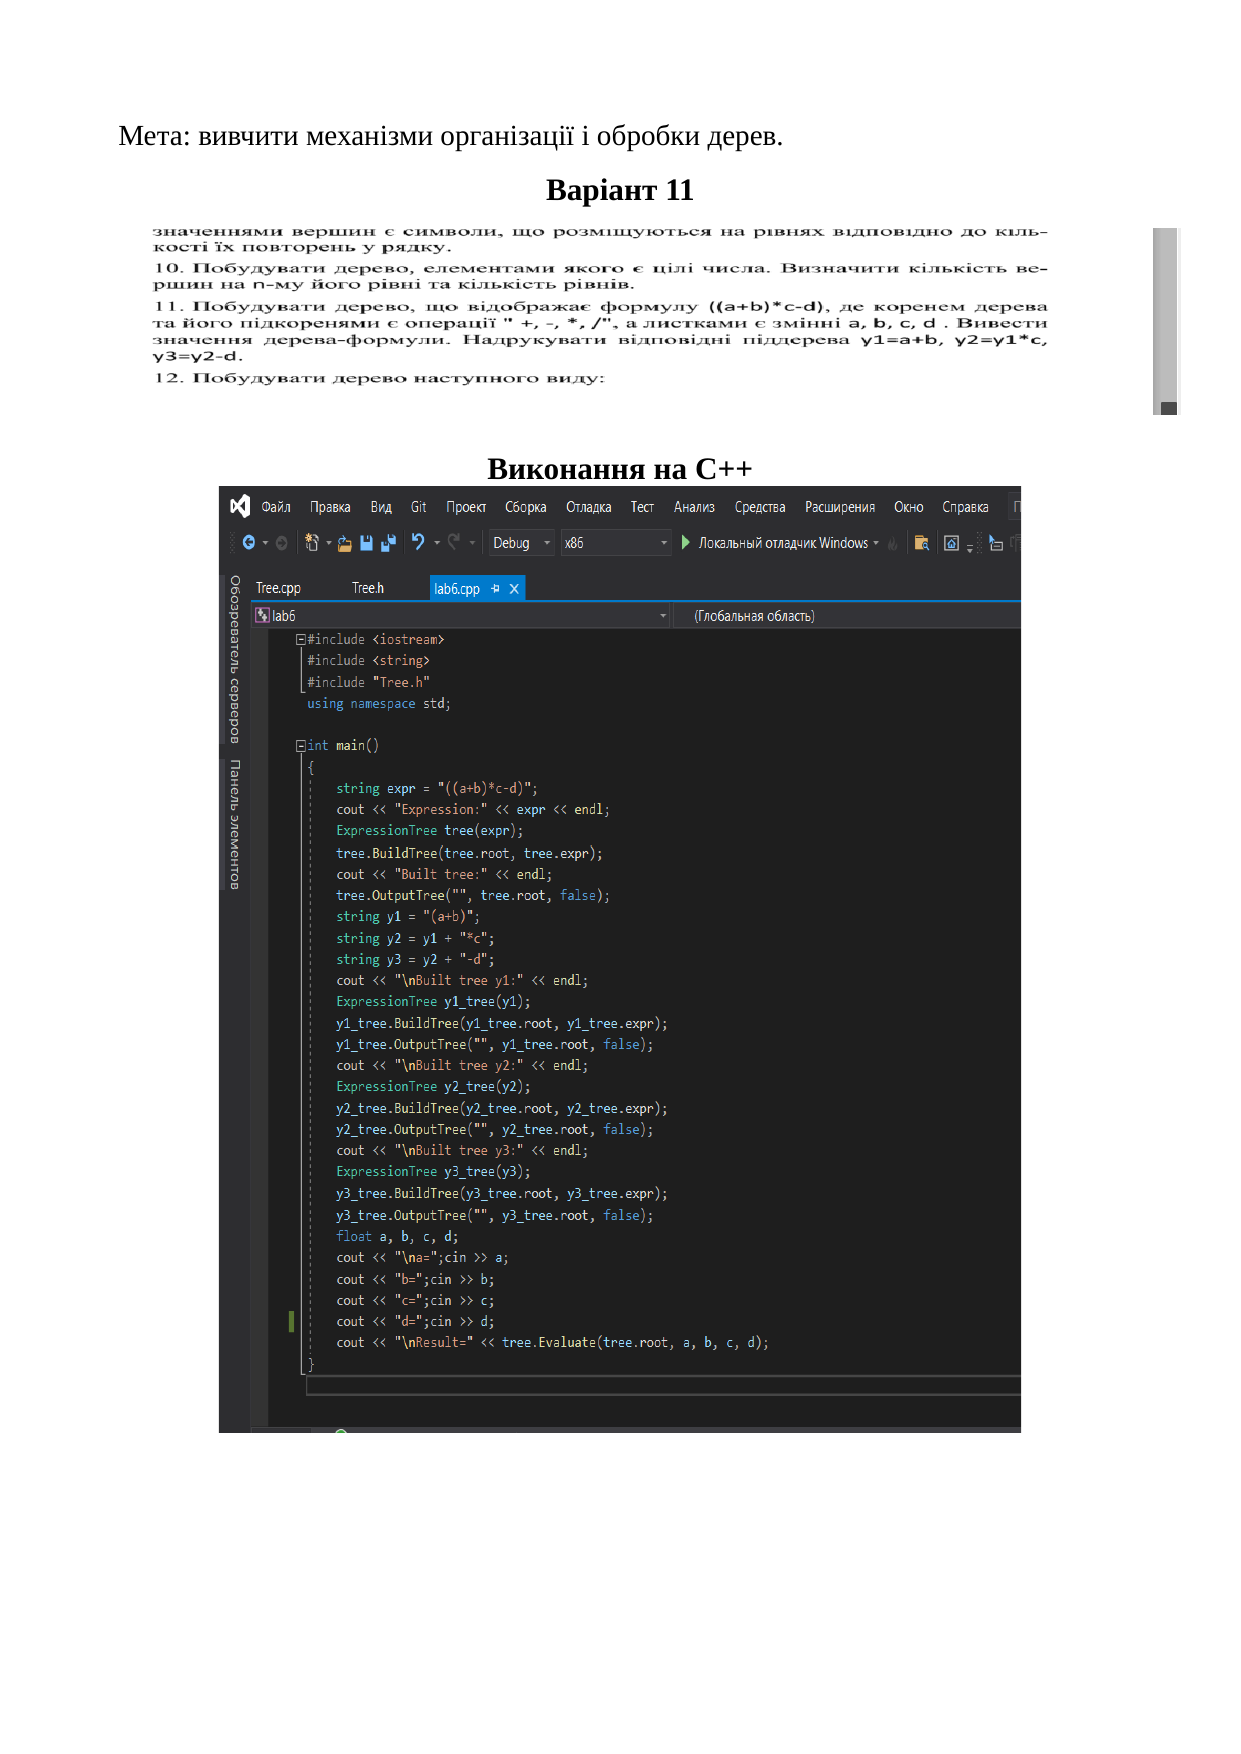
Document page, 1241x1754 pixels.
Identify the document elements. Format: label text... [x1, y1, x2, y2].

text Мета: вивчити механізми організації і обробки дерев. [118, 118, 1122, 152]
picture [73, 228, 881, 415]
text Варіант 11 [118, 171, 1122, 207]
text Виконання на С++ [118, 450, 1122, 486]
